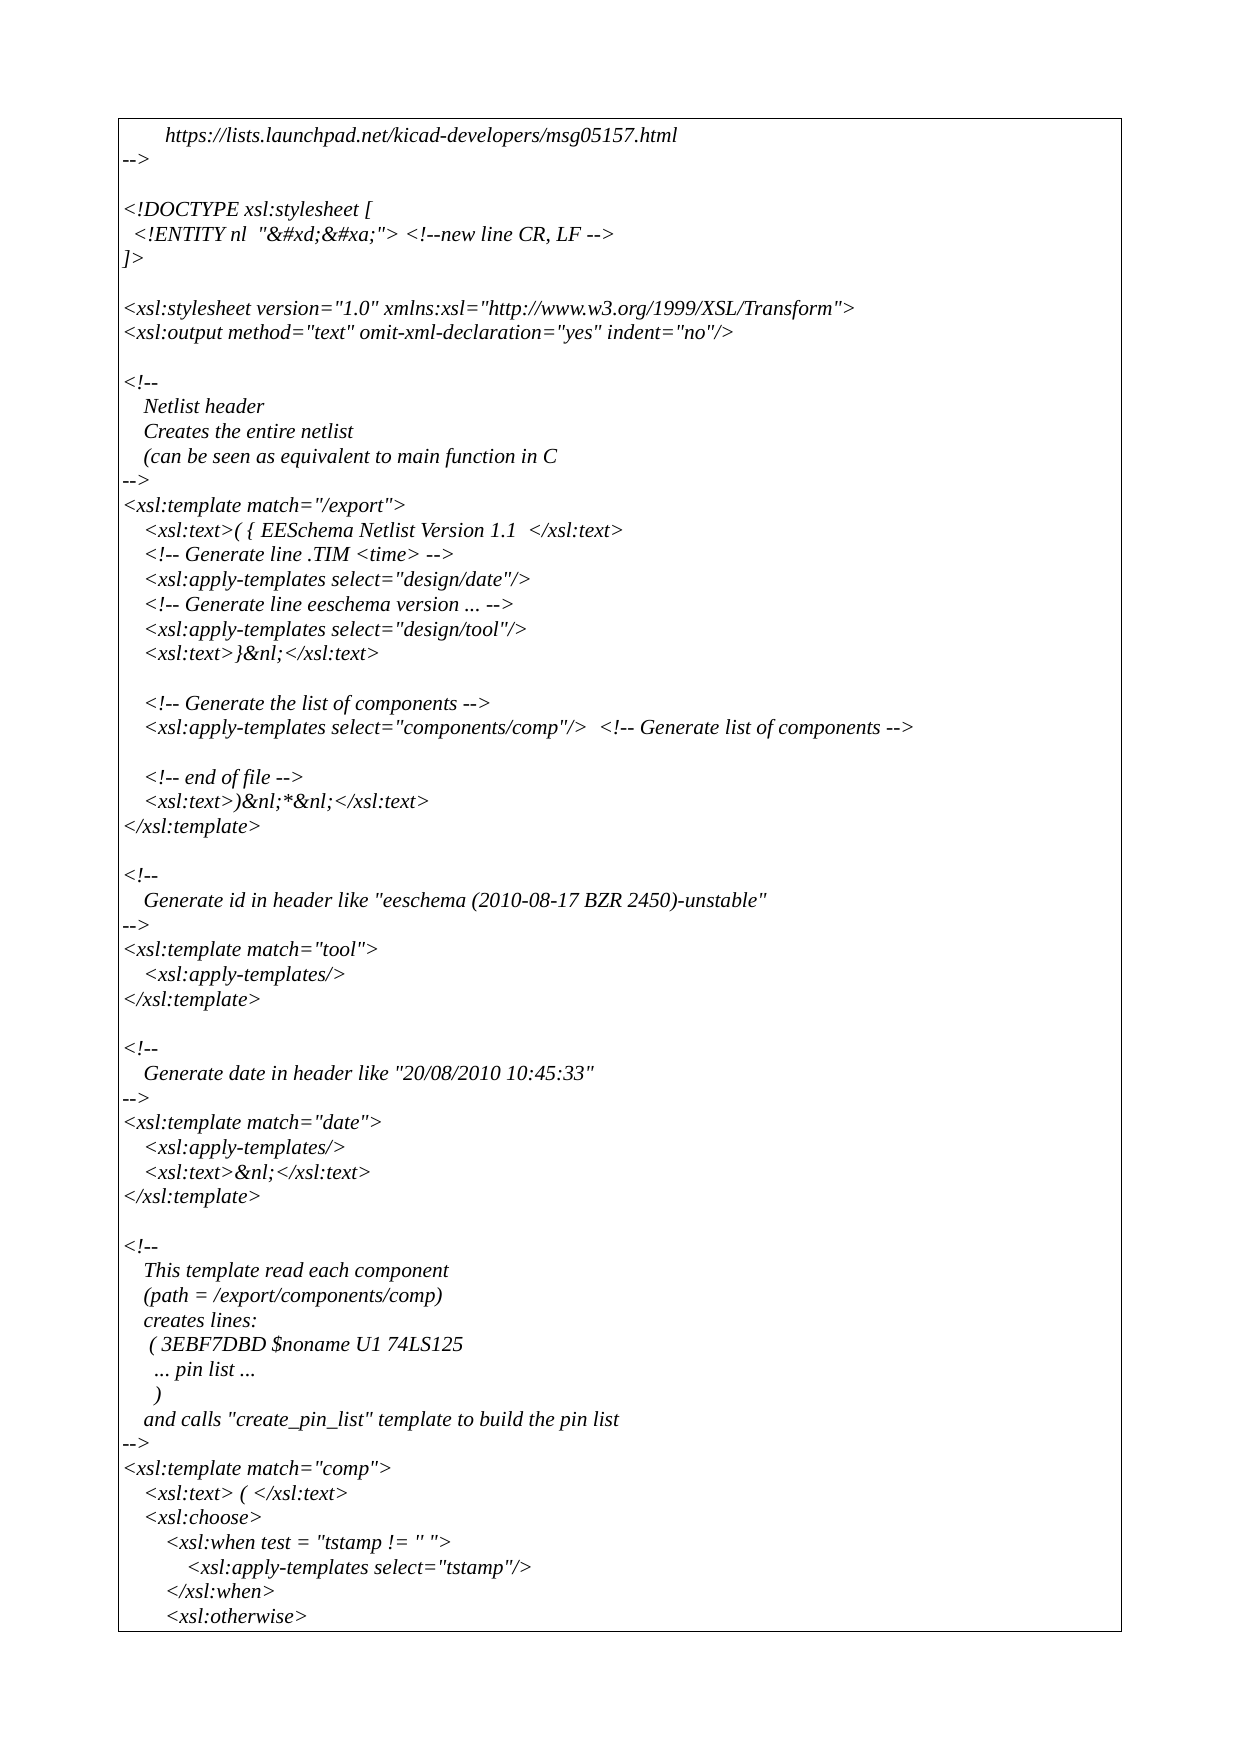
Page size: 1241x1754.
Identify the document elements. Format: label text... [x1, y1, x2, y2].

text </xsl:when> [119, 1575, 1121, 1599]
text <xsl:choose> [119, 1501, 1121, 1525]
text <xsl:apply-templates select="design/date"/> [119, 562, 1121, 587]
text Generate id in header like "eeschema (2010-08-17 BZR 2450)-unstable" [119, 883, 1121, 908]
text ) [119, 1377, 1121, 1402]
text creates lines: [119, 1303, 1121, 1328]
text --> [119, 143, 1121, 171]
text and calls "create_pin_list" template to build the pin list [119, 1402, 1121, 1427]
text <!-- [119, 1229, 1121, 1254]
text <xsl:output method="text" omit-xml-declaration="yes" indent="no"/> [119, 316, 1121, 344]
text ]> [119, 242, 1121, 270]
text <xsl:apply-templates select="components/comp"/> <!-- Generate list of components --> [119, 711, 1121, 739]
text <xsl:template match="tool"> [119, 933, 1121, 957]
text <xsl:stylesheet version="1.0" xmlns:xsl="http://www.w3.org/1999/XSL/Transform"> [119, 291, 1121, 316]
text <xsl:apply-templates/> [119, 1130, 1121, 1155]
text </xsl:template> [119, 982, 1121, 1011]
text https://lists.launchpad.net/kicad-developers/msg05157.html [119, 119, 1121, 143]
text <xsl:template match="/export"> [119, 488, 1121, 513]
text --> [119, 908, 1121, 933]
text <xsl:when test = "tstamp != '' "> [119, 1525, 1121, 1550]
text --> [119, 464, 1121, 488]
text --> [119, 1081, 1121, 1106]
text Creates the entire netlist [119, 414, 1121, 439]
text <!ENTITY nl "&#xd;&#xa;"> <!--new line CR, LF --> [119, 217, 1121, 242]
text <xsl:text>( { EESchema Netlist Version 1.1 </xsl:text> [119, 513, 1121, 538]
text --> [119, 1427, 1121, 1451]
text ( 3EBF7DBD $noname U1 74LS125 [119, 1328, 1121, 1352]
text <xsl:text>&nl;</xsl:text> [119, 1155, 1121, 1180]
text ... pin list ... [119, 1352, 1121, 1377]
text <!-- [119, 1032, 1121, 1056]
text <xsl:apply-templates/> [119, 957, 1121, 982]
text <xsl:text> ( </xsl:text> [119, 1476, 1121, 1501]
text This template read each component [119, 1254, 1121, 1278]
text Netlist header [119, 390, 1121, 414]
text </xsl:template> [119, 1180, 1121, 1208]
text </xsl:template> [119, 809, 1121, 838]
text (path = /export/components/comp) [119, 1278, 1121, 1303]
text <!DOCTYPE xsl:stylesheet [ [119, 192, 1121, 217]
text <!-- [119, 859, 1121, 883]
text <!-- end of file --> [119, 760, 1121, 785]
text <xsl:apply-templates select="design/tool"/> [119, 612, 1121, 637]
text <!-- Generate line .TIM <time> --> [119, 538, 1121, 562]
text <!-- [119, 365, 1121, 390]
text <!-- Generate line eeschema version ... --> [119, 587, 1121, 612]
text <xsl:template match="date"> [119, 1106, 1121, 1130]
text <xsl:text>)&nl;*&nl;</xsl:text> [119, 785, 1121, 809]
text <xsl:apply-templates select="tstamp"/> [119, 1550, 1121, 1575]
text <!-- Generate the list of components --> [119, 686, 1121, 711]
text Generate date in header like "20/08/2010 10:45:33" [119, 1056, 1121, 1081]
text (can be seen as equivalent to main function in C [119, 439, 1121, 464]
text <xsl:text>}&nl;</xsl:text> [119, 637, 1121, 665]
text <xsl:otherwise> [119, 1599, 1121, 1631]
text <xsl:template match="comp"> [119, 1451, 1121, 1476]
